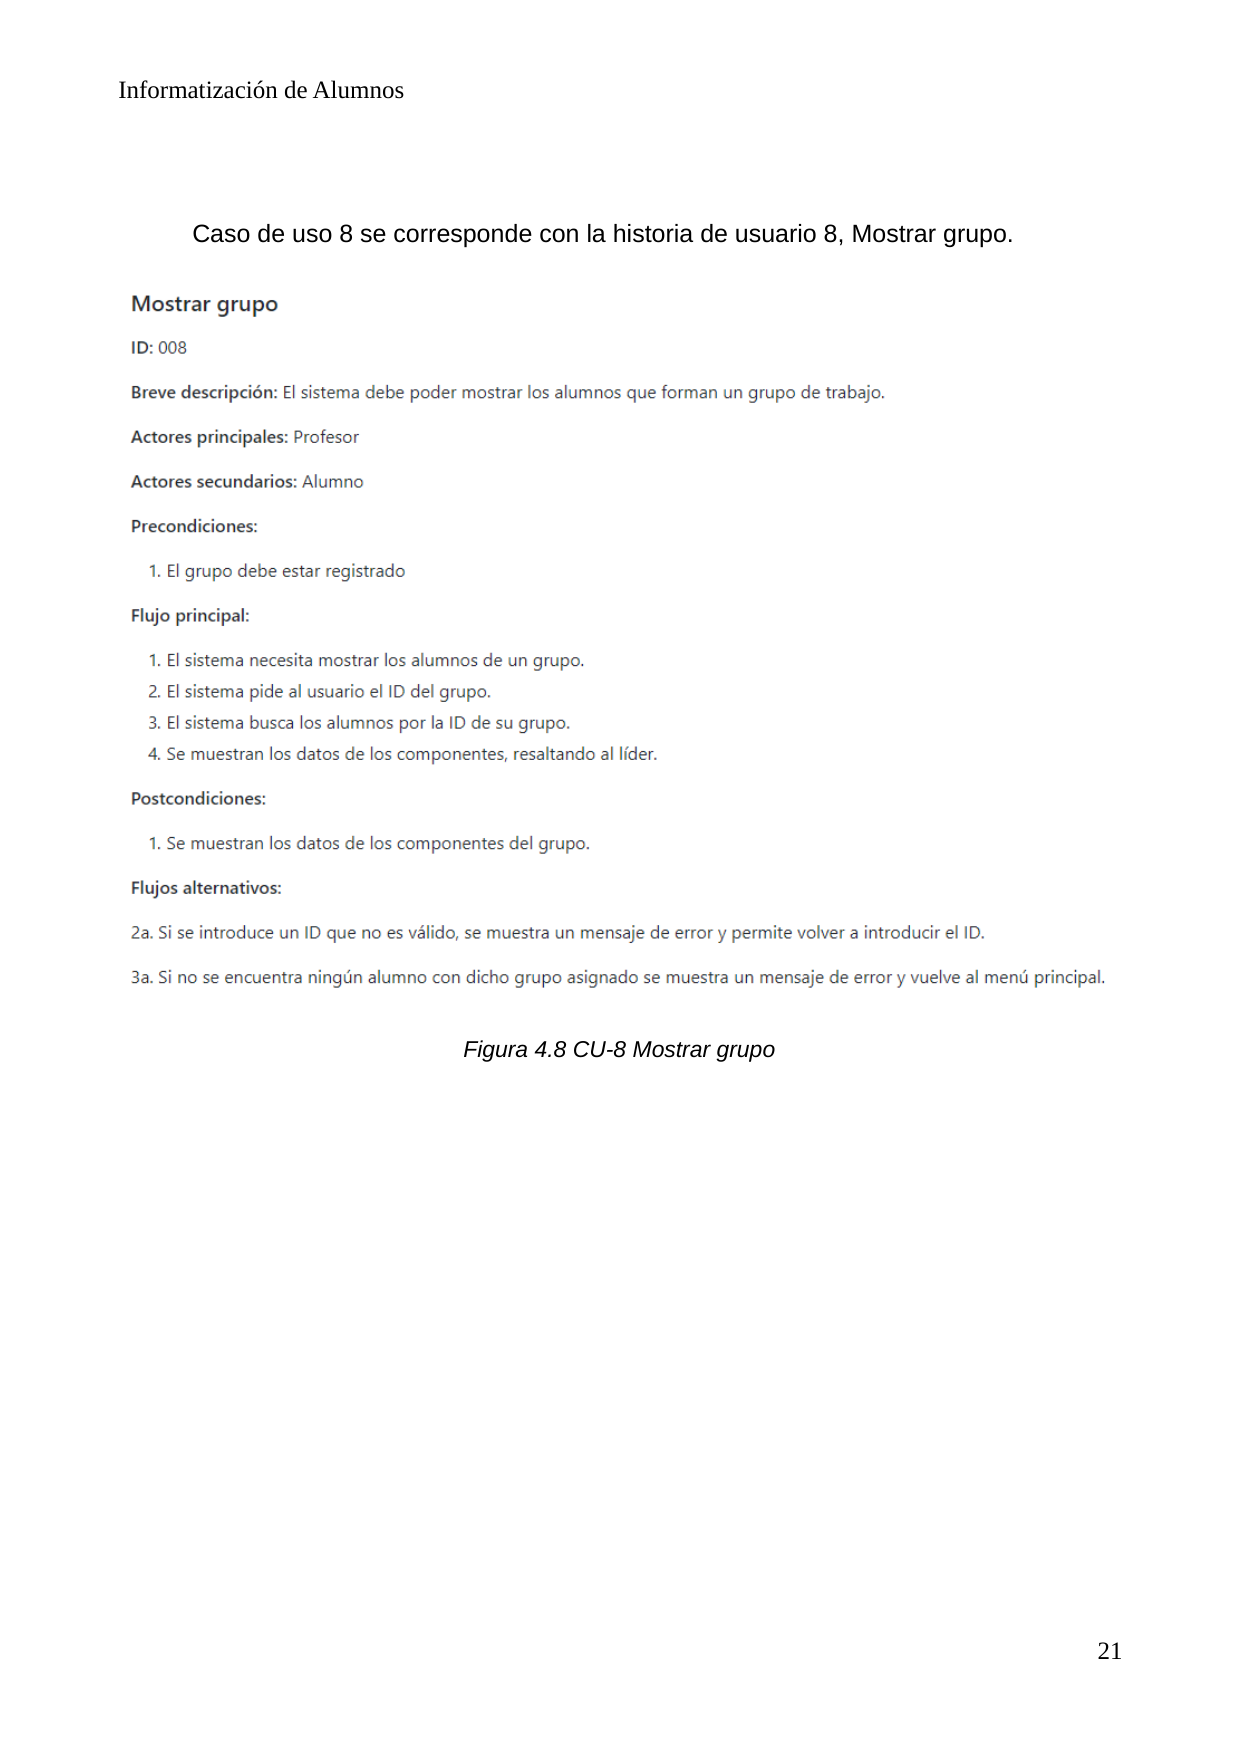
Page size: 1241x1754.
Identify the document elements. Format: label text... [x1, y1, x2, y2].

text Caso de uso 8 se corresponde con la historia de usuario 8, Mostrar grupo. [118, 219, 1122, 247]
text Figura 4.8 CU-8 Mostrar grupo [118, 1036, 1122, 1062]
